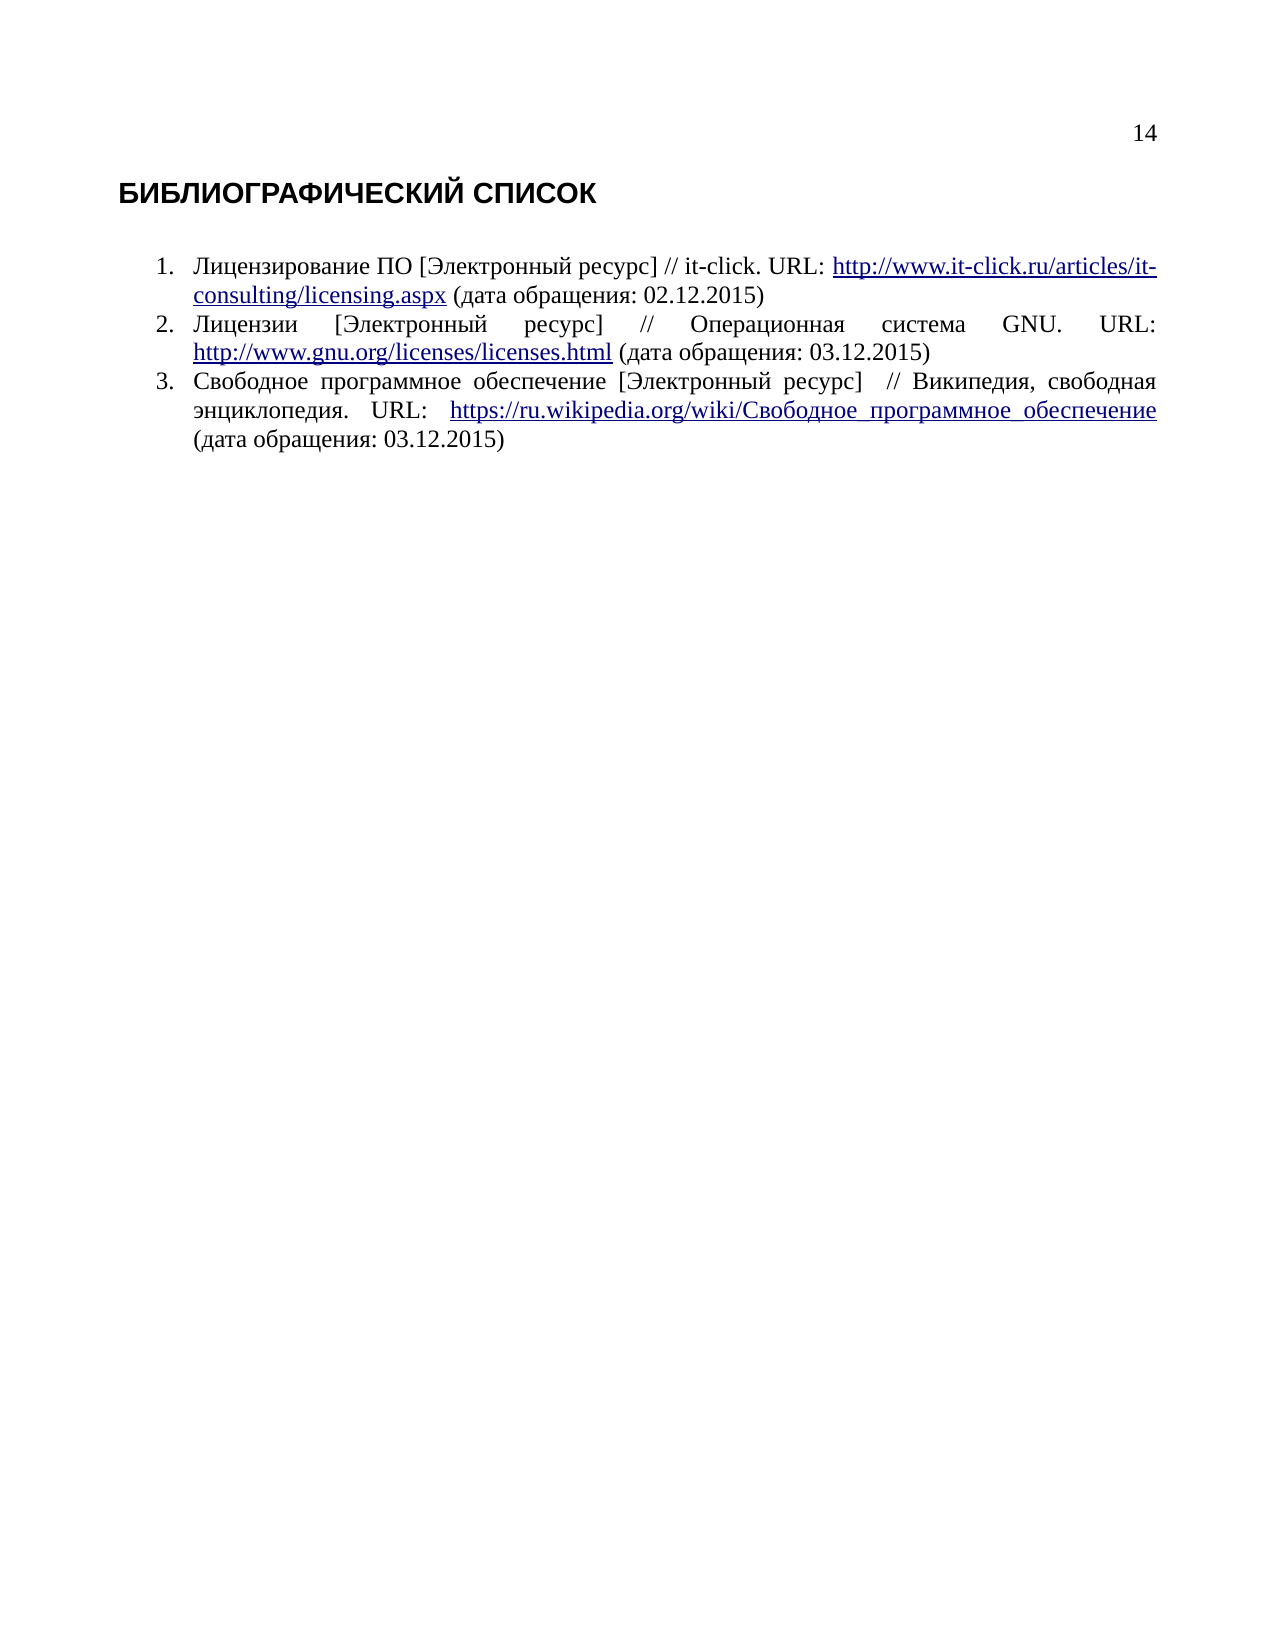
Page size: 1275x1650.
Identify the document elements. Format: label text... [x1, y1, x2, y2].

list Лицензирование ПО [Электронный ресурс] // it-click. URL: http://www.it-click.ru/articles/it-consulting/licensing.aspx (дата обращения: 02.12.2015) [156, 251, 1157, 309]
list Лицензии [Электронный ресурс] // Операционная система GNU. URL: http://www.gnu.org/licenses/licenses.html (дата обращения: 03.12.2015) [156, 309, 1157, 366]
list Свободное программное обеспечение [Электронный ресурс] // Википедия, свободная энциклопедия. URL: https://ru.wikipedia.org/wiki/Свободное_программное_обеспечение (дата обращения: 03.12.2015) [156, 366, 1157, 452]
subtitle БИБЛИОГРАФИЧЕСКИЙ СПИСОК [118, 176, 1157, 210]
